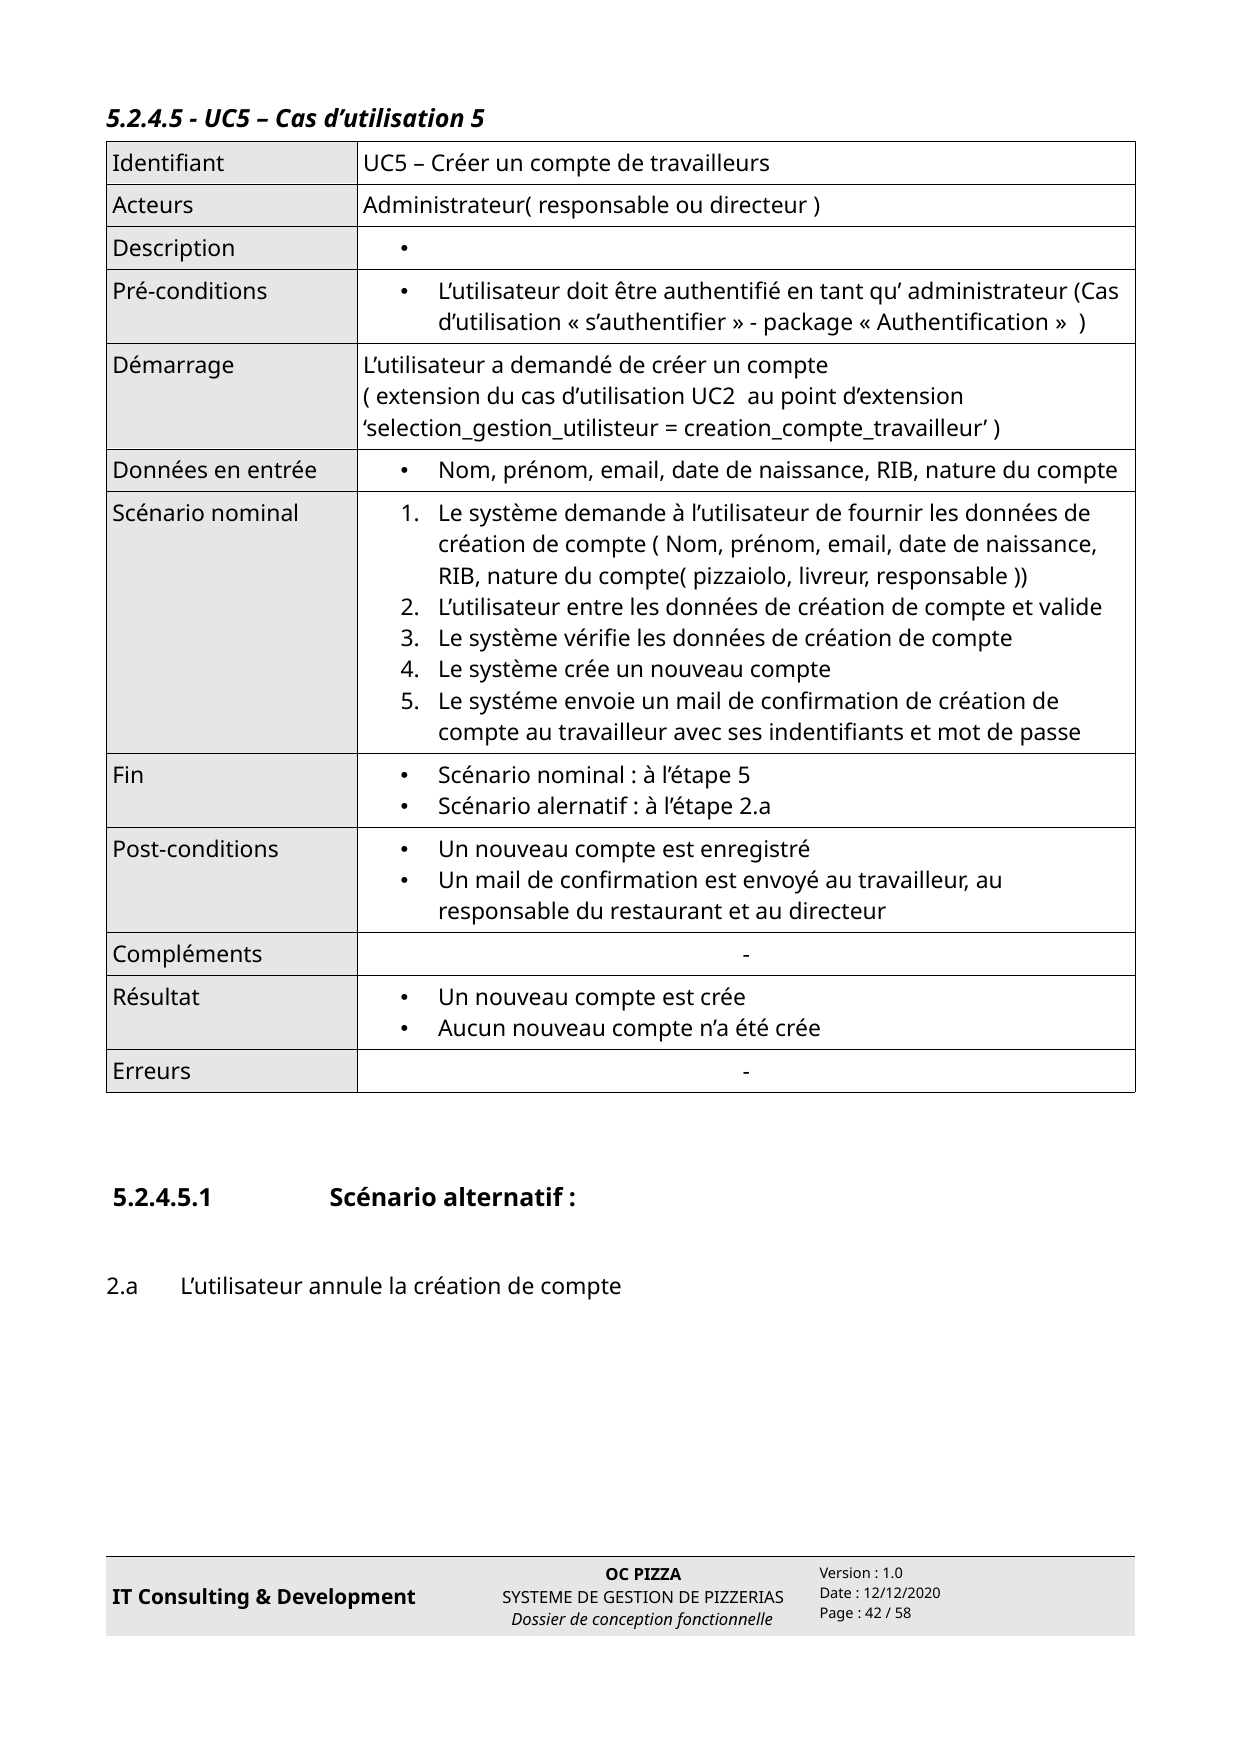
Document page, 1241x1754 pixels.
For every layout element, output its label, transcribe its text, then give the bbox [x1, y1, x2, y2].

table_cell Scénario nominal [107, 492, 357, 753]
table_cell Erreurs [107, 1050, 357, 1092]
table_header UC5 – Créer un compte de travailleurs [358, 142, 1135, 183]
table_cell Résultat [107, 976, 357, 1049]
table_cell [358, 227, 1135, 269]
subtitle Scénario alternatif : [106, 1179, 1134, 1214]
table_cell Acteurs [107, 185, 357, 226]
table_header Identifiant [107, 142, 357, 183]
table_cell Scénario nominal : à l’étape 5 Scénario alernatif : à l’étape 2.a [358, 754, 1135, 827]
table_cell - [358, 933, 1135, 975]
table_cell Un nouveau compte est crée Aucun nouveau compte n’a été crée [358, 976, 1135, 1049]
table_cell Administrateur( responsable ou directeur ) [358, 185, 1135, 226]
table_cell Démarrage [107, 344, 357, 448]
table_cell Nom, prénom, email, date de naissance, RIB, nature du compte [358, 450, 1135, 491]
table_cell Un nouveau compte est enregistré Un mail de confirmation est envoyé au travailleur, au responsable du restaurant et au directeur [358, 828, 1135, 932]
table_cell Pré-conditions [107, 270, 357, 343]
table_cell - [358, 1050, 1135, 1092]
table_cell Post-conditions [107, 828, 357, 932]
text 2.a L’utilisateur annule la création de compte [106, 1270, 1134, 1301]
table_cell Compléments [107, 933, 357, 975]
table_cell Le système demande à l’utilisateur de fournir les données de création de compte ( Nom, prénom, email, date de naissance, RIB, nature du compte( pizzaiolo, livreur, responsable )) L’utilisateur entre les données de création de compte et valide Le système vérifie les données de création de compte Le système crée un nouveau compte Le systéme envoie un mail de confirmation de création de compte au travailleur avec ses indentifiants et mot de passe [358, 492, 1135, 753]
table_cell Données en entrée [107, 450, 357, 491]
subtitle UC5 – Cas d’utilisation 5 [106, 100, 1134, 134]
table_cell Description [107, 227, 357, 269]
table_cell L’utilisateur doit être authentifié en tant qu’ administrateur (Cas d’utilisation « s’authentifier » - package « Authentification » ) [358, 270, 1135, 343]
table_cell L’utilisateur a demandé de créer un compte ( extension du cas d’utilisation UC2 au point d’extension ‘selection_gestion_utilisteur = creation_compte_travailleur’ ) [358, 344, 1135, 448]
table_cell Fin [107, 754, 357, 827]
